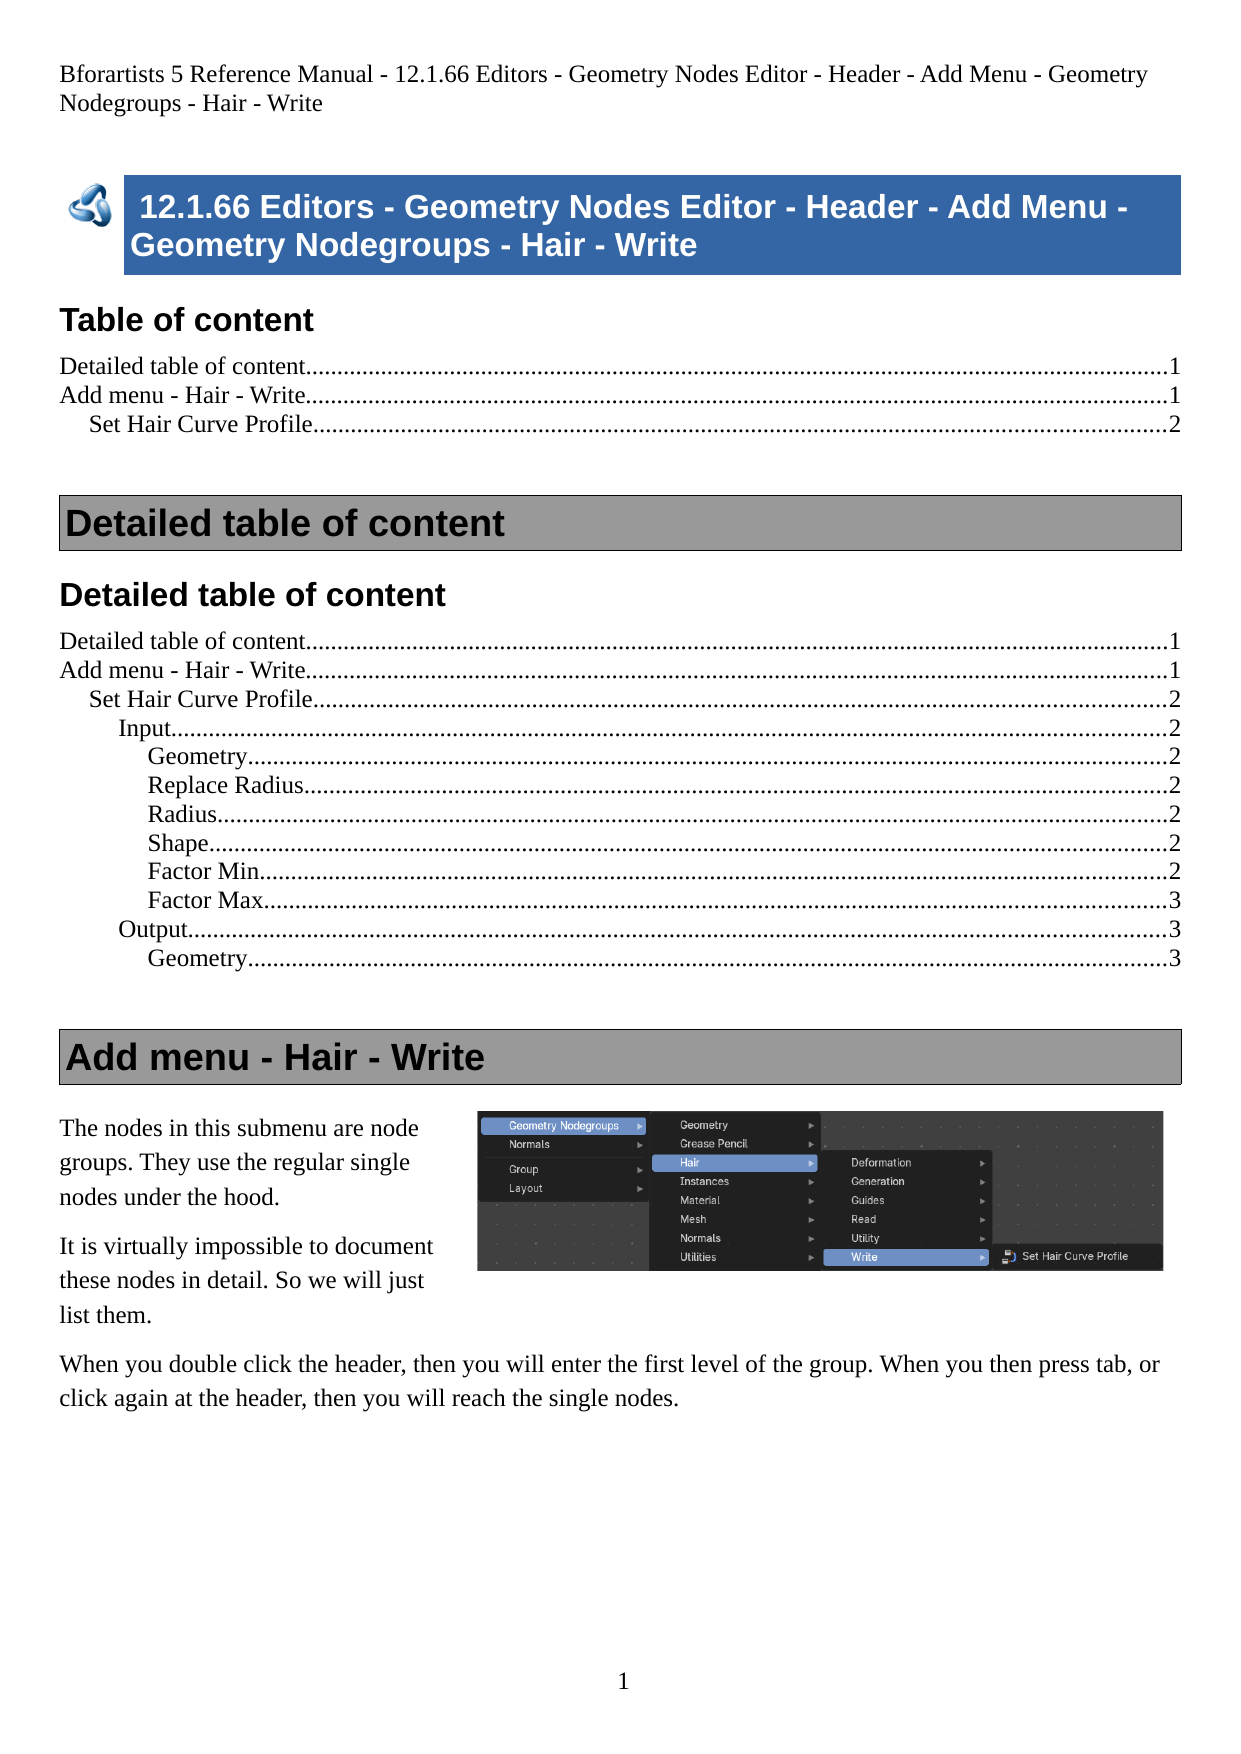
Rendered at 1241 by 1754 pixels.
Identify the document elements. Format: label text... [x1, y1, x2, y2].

text Shape 2 [147, 828, 1181, 856]
text Detailed table of content 1 [59, 626, 1181, 655]
text Add menu - Hair - Write 1 [59, 655, 1181, 684]
text Output 3 [118, 914, 1181, 943]
text Detailed table of content 1 [59, 351, 1181, 380]
text Radius 2 [147, 799, 1181, 828]
text Set Hair Curve Profile 2 [88, 409, 1181, 438]
text Replace Radius 2 [147, 770, 1181, 799]
text Factor Min 2 [147, 856, 1181, 885]
text The nodes in this submenu are node groups. They use the regular single nodes under the hood. [59, 1113, 477, 1211]
table_header Add menu - Hair - Write [60, 1030, 1181, 1084]
text Geometry 3 [147, 943, 1181, 971]
subtitle Table of content [59, 300, 1181, 339]
subtitle Detailed table of content [59, 575, 1181, 614]
text When you double click the header, then you will enter the first level of the group. When you then press tab, or click again at the header, then you will reach the single nodes. [59, 1349, 1181, 1412]
text Factor Max 3 [147, 885, 1181, 914]
text Geometry 2 [147, 741, 1181, 770]
text Input 2 [118, 713, 1181, 741]
text Set Hair Curve Profile 2 [88, 684, 1181, 713]
table_header [59, 175, 124, 275]
text It is virtually impossible to document these nodes in detail. So we will just list them. [59, 1231, 1181, 1329]
picture [477, 1111, 1164, 1271]
picture [65, 180, 114, 230]
text Add menu - Hair - Write 1 [59, 380, 1181, 409]
table_header 12.1.66 Editors - Geometry Nodes Editor - Header - Add Menu - Geometry Nodegroups - Hair - Write [124, 175, 1181, 275]
table_header Detailed table of content [60, 496, 1181, 550]
